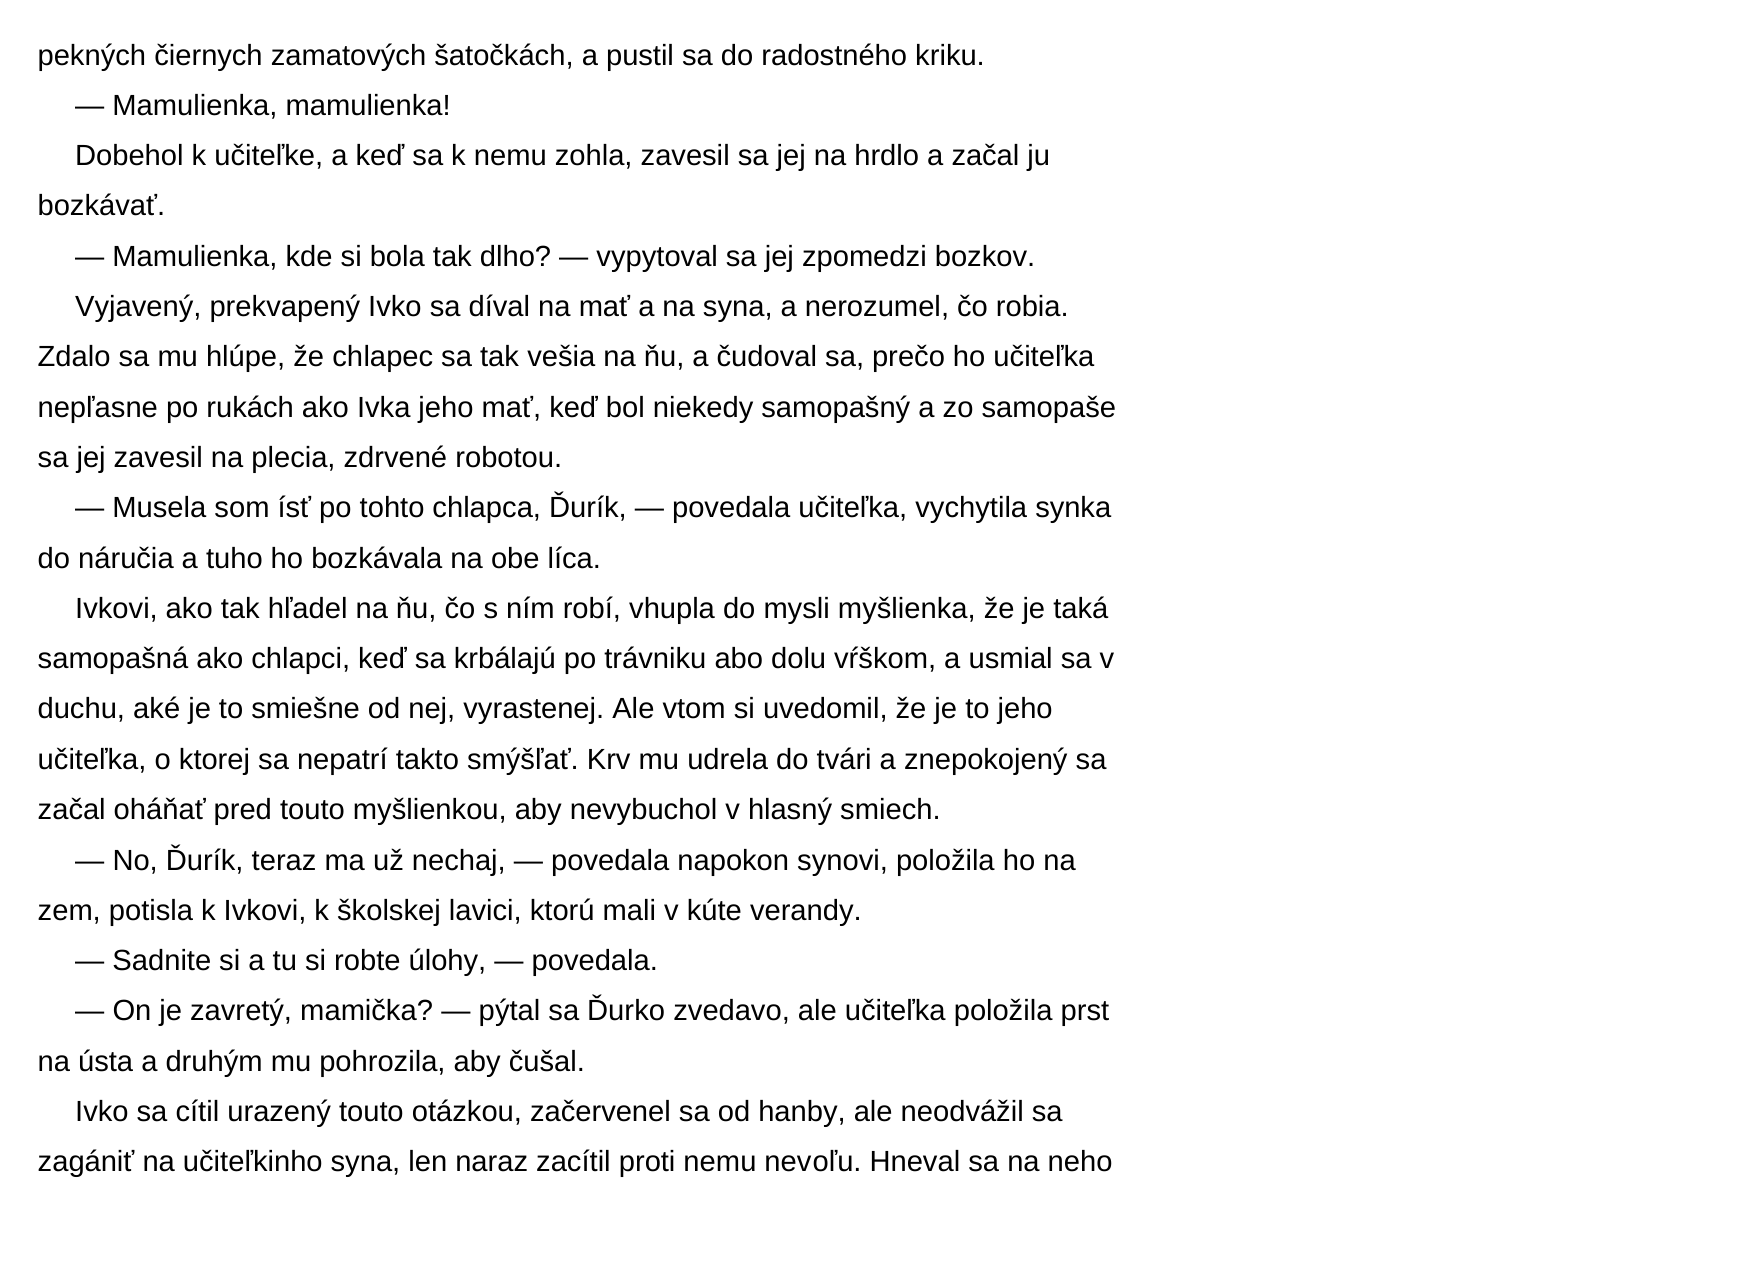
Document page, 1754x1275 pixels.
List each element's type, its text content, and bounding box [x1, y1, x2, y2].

text pekných čiernych zamatových šatočkách, a pustil sa do radostného kriku. [37, 37, 1130, 71]
text Ivko sa cítil urazený touto otázkou, začervenel sa od hanby, ale neodvážil sa zagániť na učiteľkinho syna, len naraz zacítil proti nemu nevoľu. Hneval sa na neho [37, 1094, 1130, 1178]
text — No, Ďurík, teraz ma už nechaj, — povedala napokon synovi, položila ho na zem, potisla k Ivkovi, k školskej lavici, ktorú mali v kúte verandy. [37, 842, 1130, 926]
text — On je zavretý, mamička? — pýtal sa Ďurko zvedavo, ale učiteľka položila prst na ústa a druhým mu pohrozila, aby čušal. [37, 993, 1130, 1077]
text — Mamulienka, mamulienka! [37, 88, 1130, 121]
text — Musela som ísť po tohto chlapca, Ďurík, — povedala učiteľka, vychytila synka do náručia a tuho ho bozkávala na obe líca. [37, 490, 1130, 574]
text — Sadnite si a tu si robte úlohy, — povedala. [37, 943, 1130, 977]
text Dobehol k učiteľke, a keď sa k nemu zohla, zavesil sa jej na hrdlo a začal ju bozkávať. [37, 138, 1130, 222]
text — Mamulienka, kde si bola tak dlho? — vypytoval sa jej zpomedzi bozkov. [37, 239, 1130, 272]
text Ivkovi, ako tak hľadel na ňu, čo s ním robí, vhupla do mysli myšlienka, že je taká samopašná ako chlapci, keď sa krbálajú po trávniku abo dolu vŕškom, a usmial sa v duchu, aké je to smiešne od nej, vyrastenej. Ale vtom si uvedomil, že je to jeho učiteľka, o ktorej sa nepatrí takto smýšľať. Krv mu udrela do tvári a znepokojený sa začal oháňať pred touto myšlienkou, aby nevybuchol v hlasný smiech. [37, 591, 1130, 826]
text Vyjavený, prekvapený Ivko sa díval na mať a na syna, a nerozumel, čo robia. Zdalo sa mu hlúpe, že chlapec sa tak vešia na ňu, a čudoval sa, prečo ho učiteľka nepľasne po rukách ako Ivka jeho mať, keď bol niekedy samopašný a zo samopaše sa jej zavesil na plecia, zdrvené robotou. [37, 289, 1130, 473]
